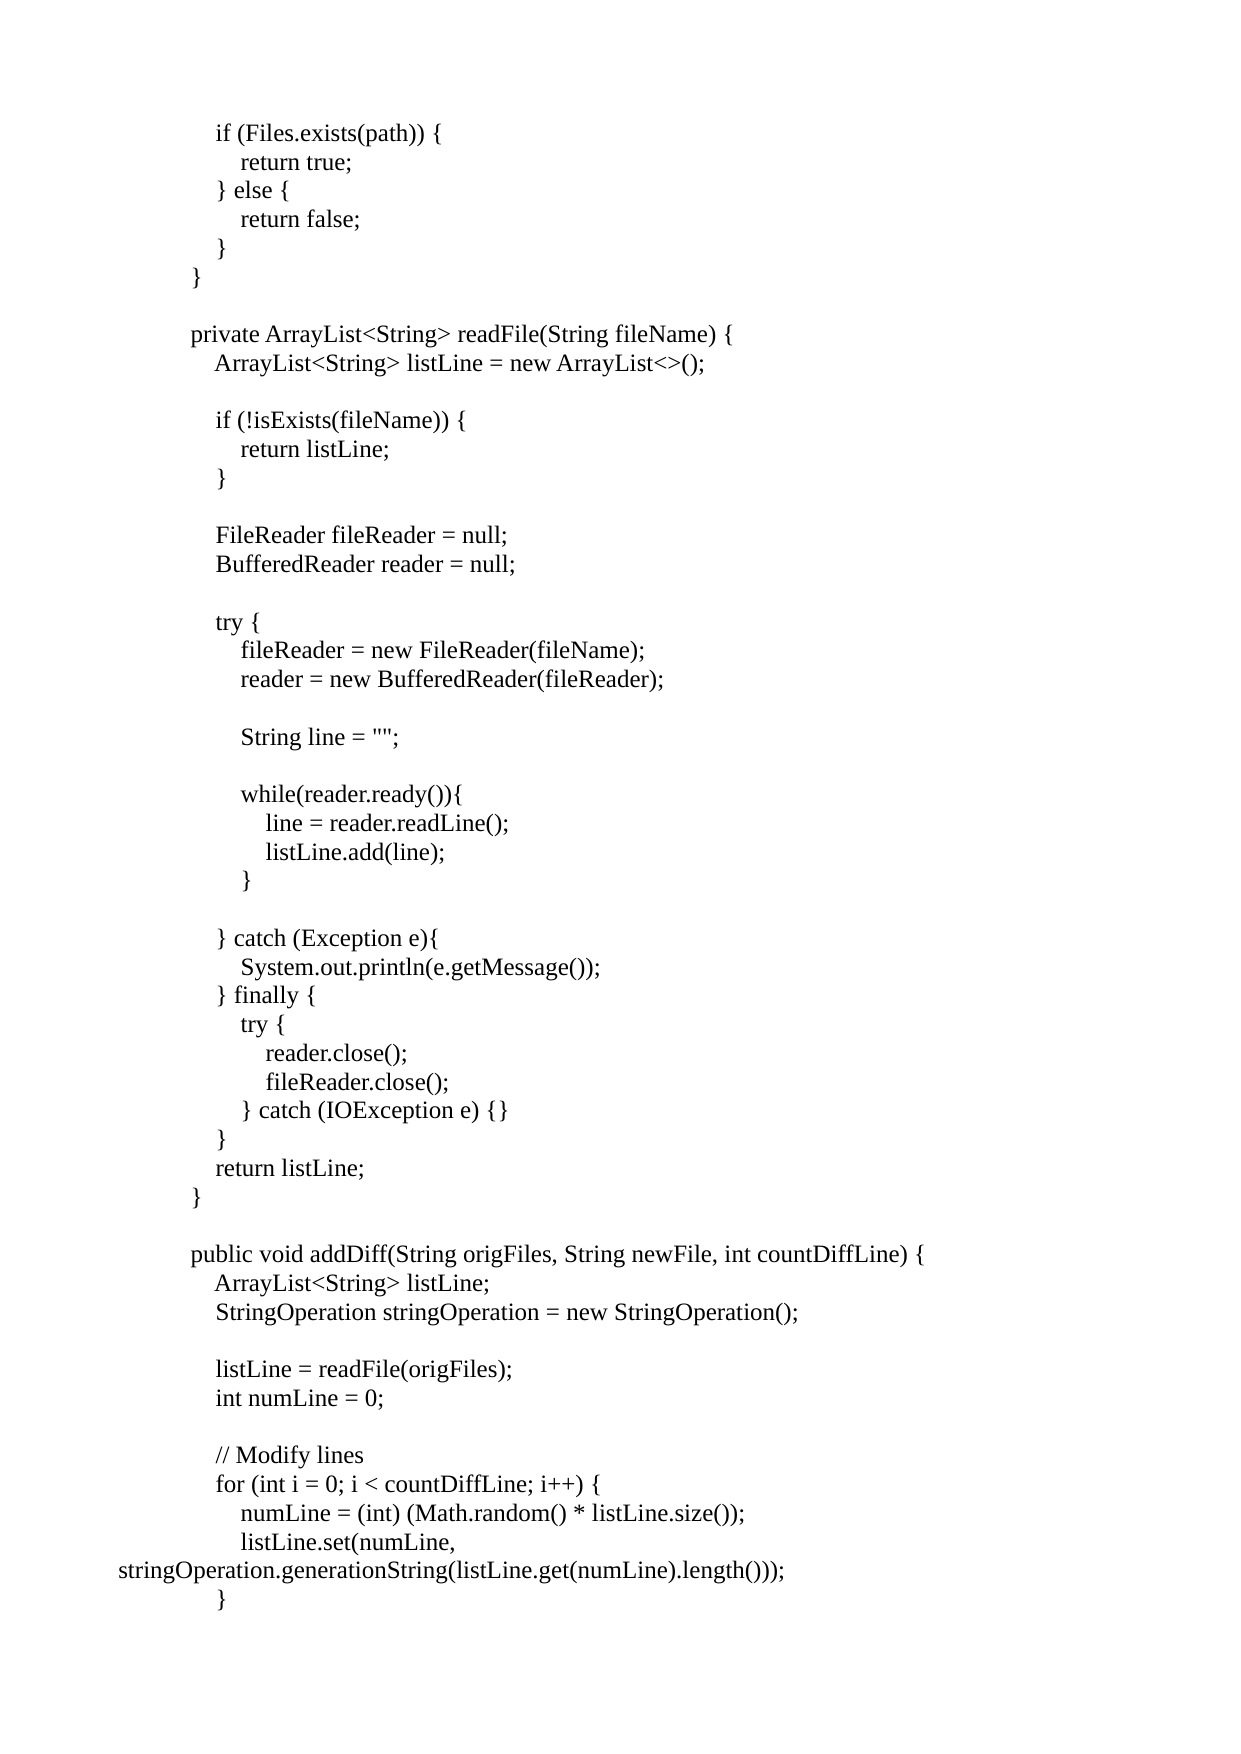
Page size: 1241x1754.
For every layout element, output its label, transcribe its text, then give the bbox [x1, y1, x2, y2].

text } [118, 1584, 1122, 1613]
text listLine.add(line); [118, 837, 1122, 866]
text line = reader.readLine(); [118, 808, 1122, 837]
text StringOperation stringOperation = new StringOperation(); [118, 1297, 1122, 1326]
text reader = new BufferedReader(fileReader); [118, 664, 1122, 693]
text } [118, 233, 1122, 262]
text } [118, 262, 1122, 291]
text reader.close(); [118, 1038, 1122, 1067]
text fileReader = new FileReader(fileName); [118, 636, 1122, 664]
text } [118, 1124, 1122, 1153]
text return listLine; [118, 1153, 1122, 1182]
text String line = ""; [118, 722, 1122, 751]
text while(reader.ready()){ [118, 779, 1122, 808]
text return listLine; [118, 434, 1122, 463]
text } catch (IOException e) {} [118, 1096, 1122, 1124]
text numLine = (int) (Math.random() * listLine.size()); [118, 1498, 1122, 1527]
text try { [118, 1009, 1122, 1038]
text BufferedReader reader = null; [118, 549, 1122, 578]
text ArrayList<String> listLine; [118, 1268, 1122, 1297]
text listLine = readFile(origFiles); [118, 1354, 1122, 1383]
text if (Files.exists(path)) { [118, 118, 1122, 147]
text } else { [118, 176, 1122, 204]
text } finally { [118, 981, 1122, 1009]
text } catch (Exception e){ [118, 923, 1122, 952]
text } [118, 1182, 1122, 1211]
text try { [118, 607, 1122, 636]
text ArrayList<String> listLine = new ArrayList<>(); [118, 348, 1122, 377]
text private ArrayList<String> readFile(String fileName) { [118, 319, 1122, 348]
text public void addDiff(String origFiles, String newFile, int countDiffLine) { [118, 1239, 1122, 1268]
text int numLine = 0; [118, 1383, 1122, 1412]
text } [118, 866, 1122, 894]
text System.out.println(e.getMessage()); [118, 952, 1122, 981]
text for (int i = 0; i < countDiffLine; i++) { [118, 1469, 1122, 1498]
text } [118, 463, 1122, 492]
text fileReader.close(); [118, 1067, 1122, 1096]
text listLine.set(numLine, stringOperation.generationString(listLine.get(numLine).length())); [118, 1527, 1122, 1584]
text if (!isExists(fileName)) { [118, 406, 1122, 434]
text return false; [118, 204, 1122, 233]
text return true; [118, 147, 1122, 176]
text FileReader fileReader = null; [118, 521, 1122, 549]
text // Modify lines [118, 1441, 1122, 1469]
